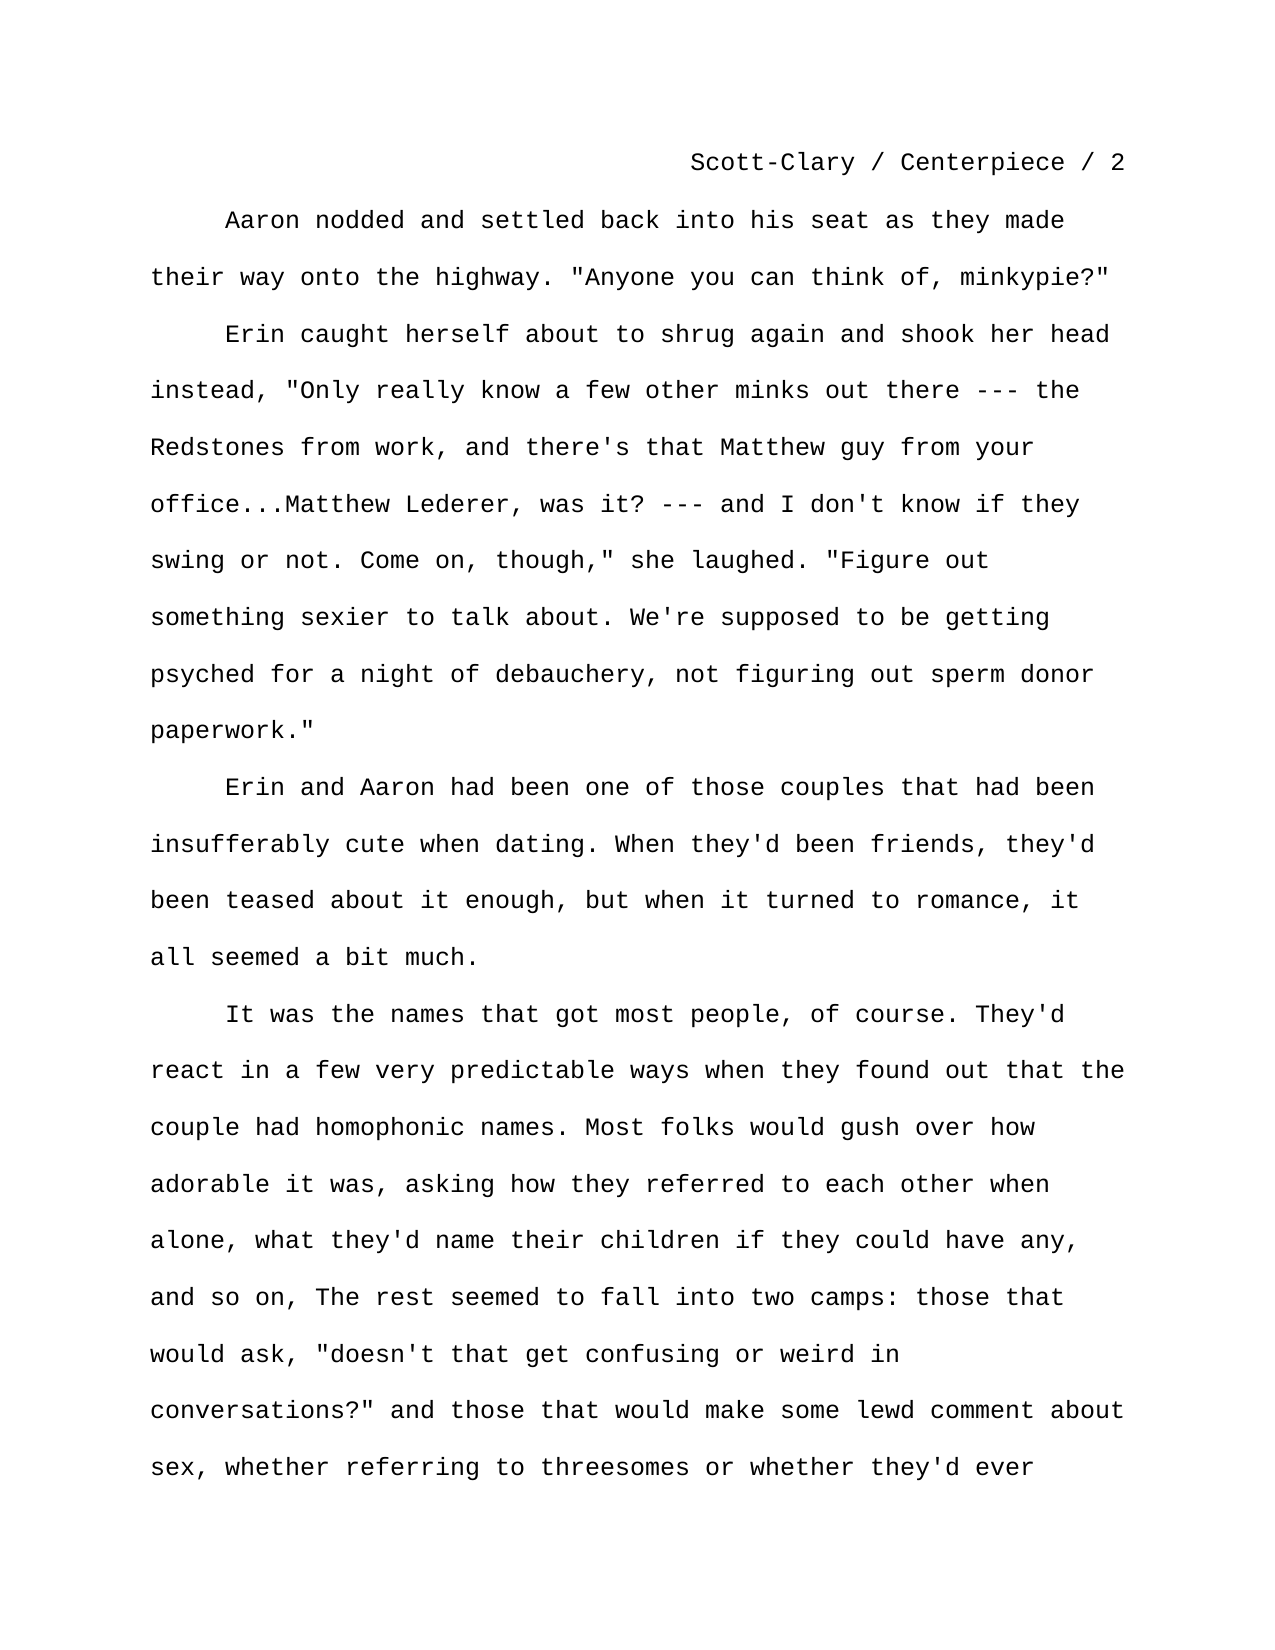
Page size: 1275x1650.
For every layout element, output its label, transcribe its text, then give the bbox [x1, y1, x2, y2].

text Aaron nodded and settled back into his seat as they made their way onto the highway. "Anyone you can think of, minkypie?" [150, 208, 1125, 293]
text Erin caught herself about to shrug again and shook her head instead, "Only really know a few other minks out there --- the Redstones from work, and there's that Matthew guy from your office...Matthew Lederer, was it? --- and I don't know if they swing or not. Come on, though," she laughed. "Figure out something sexier to talk about. We're supposed to be getting psyched for a night of debauchery, not figuring out sperm donor paperwork." [150, 321, 1125, 746]
text It was the names that got most people, of course. They'd react in a few very predictable ways when they found out that the couple had homophonic names. Most folks would gush over how adorable it was, asking how they referred to each other when alone, what they'd name their children if they could have any, and so on, The rest seemed to fall into two camps: those that would ask, "doesn't that get confusing or weird in conversations?" and those that would make some lewd comment about sex, whether referring to threesomes or whether they'd ever [150, 1001, 1125, 1483]
text Erin and Aaron had been one of those couples that had been insufferably cute when dating. When they'd been friends, they'd been teased about it enough, but when it turned to romance, it all seemed a bit much. [150, 774, 1125, 973]
